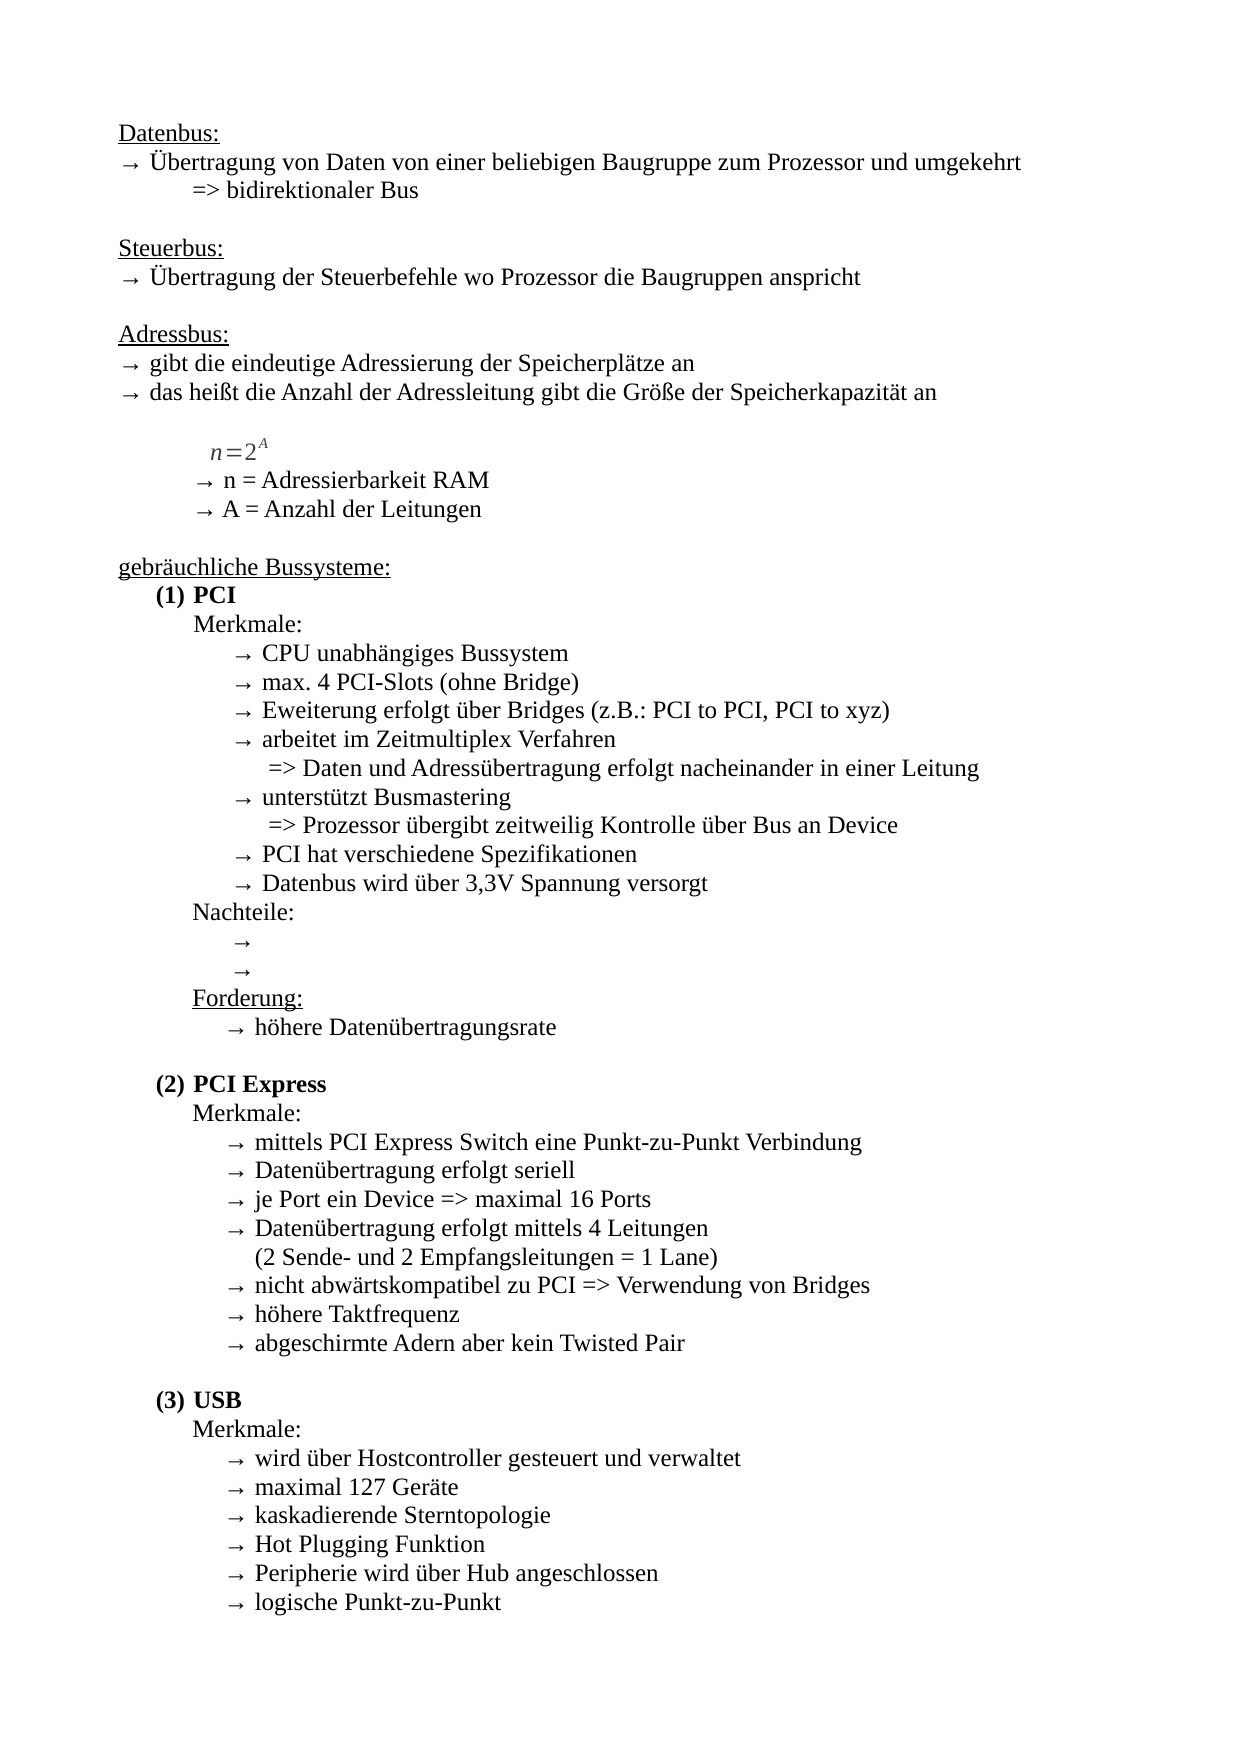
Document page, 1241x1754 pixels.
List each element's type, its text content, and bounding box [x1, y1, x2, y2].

text gebräuchliche Bussysteme: [118, 552, 1122, 581]
text → [118, 954, 1122, 983]
list → CPU unabhängiges Bussystem [193, 638, 1122, 667]
text → [118, 926, 1122, 954]
text → je Port ein Device => maximal 16 Ports [118, 1184, 1122, 1213]
text → höhere Datenübertragungsrate [118, 1012, 1122, 1041]
text → mittels PCI Express Switch eine Punkt-zu-Punkt Verbindung [118, 1127, 1122, 1156]
text Datenbus: [118, 118, 1122, 147]
text → nicht abwärtskompatibel zu PCI => Verwendung von Bridges [118, 1271, 1122, 1299]
text → Peripherie wird über Hub angeschlossen [118, 1558, 1122, 1587]
list → PCI hat verschiedene Spezifikationen [193, 839, 1122, 868]
list → Datenbus wird über 3,3V Spannung versorgt [193, 868, 1122, 897]
text => bidirektionaler Bus [118, 176, 1122, 204]
text → das heißt die Anzahl der Adressleitung gibt die Größe der Speicherkapazität an [118, 377, 1122, 406]
text → n = Adressierbarkeit RAM [118, 466, 1122, 494]
text Nachteile: [118, 897, 1122, 926]
text → kaskadierende Sterntopologie [118, 1501, 1122, 1529]
list PCI [156, 581, 1122, 609]
list USB [156, 1386, 1122, 1414]
list → unterstützt Busmastering [193, 782, 1122, 811]
text → höhere Taktfrequenz [118, 1299, 1122, 1328]
list Merkmale: [156, 609, 1122, 638]
text Steuerbus: [118, 233, 1122, 262]
text → Datenübertragung erfolgt seriell [118, 1156, 1122, 1184]
text Merkmale: [118, 1098, 1122, 1127]
text → logische Punkt-zu-Punkt [118, 1587, 1122, 1616]
list → arbeitet im Zeitmultiplex Verfahren [193, 724, 1122, 753]
list PCI Express [156, 1069, 1122, 1098]
text Forderung: [118, 983, 1122, 1012]
text → A = Anzahl der Leitungen [118, 494, 1122, 523]
text → Übertragung der Steuerbefehle wo Prozessor die Baugruppen anspricht [118, 262, 1122, 291]
text → wird über Hostcontroller gesteuert und verwaltet [118, 1443, 1122, 1472]
text → Übertragung von Daten von einer beliebigen Baugruppe zum Prozessor und umgekehrt [118, 147, 1122, 176]
text Adressbus: [118, 319, 1122, 348]
text Merkmale: [118, 1414, 1122, 1443]
text → gibt die eindeutige Adressierung der Speicherplätze an [118, 348, 1122, 377]
text (2 Sende- und 2 Empfangsleitungen = 1 Lane) [118, 1242, 1122, 1271]
text → maximal 127 Geräte [118, 1472, 1122, 1501]
list => Prozessor übergibt zeitweilig Kontrolle über Bus an Device [231, 811, 1122, 839]
text → Hot Plugging Funktion [118, 1529, 1122, 1558]
list => Daten und Adressübertragung erfolgt nacheinander in einer Leitung [231, 753, 1122, 782]
text → Datenübertragung erfolgt mittels 4 Leitungen [118, 1213, 1122, 1242]
list → Eweiterung erfolgt über Bridges (z.B.: PCI to PCI, PCI to xyz) [193, 696, 1122, 724]
list → max. 4 PCI-Slots (ohne Bridge) [193, 667, 1122, 696]
text → abgeschirmte Adern aber kein Twisted Pair [118, 1328, 1122, 1357]
